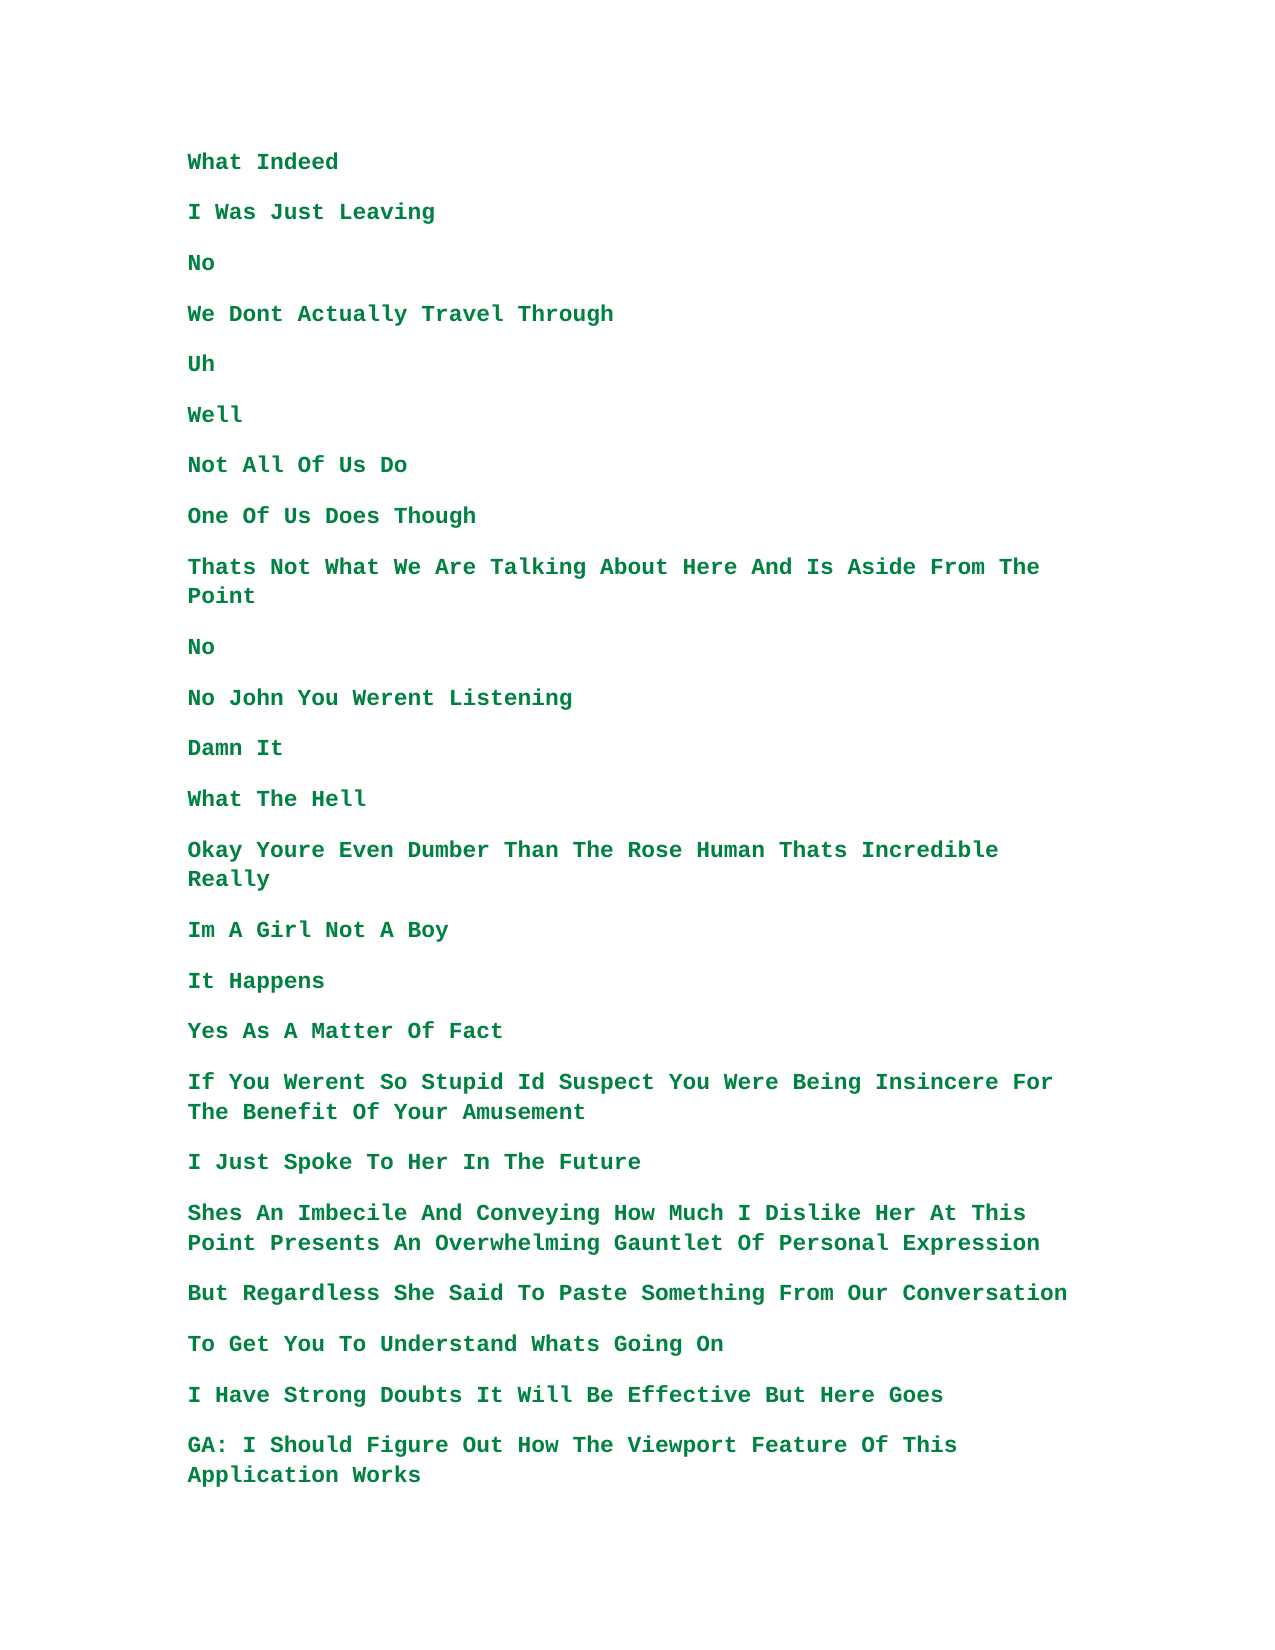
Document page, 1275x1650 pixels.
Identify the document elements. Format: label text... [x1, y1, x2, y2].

text Well [187, 403, 1087, 429]
text I Have Strong Doubts It Will Be Effective But Here Goes [187, 1383, 1087, 1409]
text Shes An Imbecile And Conveying How Much I Dislike Her At This Point Presents An Overwhelming Gauntlet Of Personal Expression [187, 1201, 1087, 1257]
text We Dont Actually Travel Through [187, 302, 1087, 328]
text What The Hell [187, 787, 1087, 813]
text I Was Just Leaving [187, 201, 1087, 227]
text To Get You To Understand Whats Going On [187, 1332, 1087, 1358]
text Uh [187, 352, 1087, 378]
text Okay Youre Even Dumber Than The Rose Human Thats Incredible Really [187, 838, 1087, 894]
text If You Werent So Stupid Id Suspect You Were Being Insincere For The Benefit Of Your Amusement [187, 1070, 1087, 1126]
text No [187, 635, 1087, 661]
text GA: I Should Figure Out How The Viewport Feature Of This Application Works [187, 1433, 1087, 1489]
text Not All Of Us Do [187, 454, 1087, 480]
text Damn It [187, 737, 1087, 763]
text What Indeed [187, 150, 1087, 176]
text One Of Us Does Though [187, 504, 1087, 530]
text Im A Girl Not A Boy [187, 918, 1087, 944]
text It Happens [187, 969, 1087, 995]
text Thats Not What We Are Talking About Here And Is Aside From The Point [187, 555, 1087, 611]
text But Regardless She Said To Paste Something From Our Conversation [187, 1282, 1087, 1308]
text Yes As A Matter Of Fact [187, 1019, 1087, 1046]
text No [187, 251, 1087, 277]
text No John You Werent Listening [187, 686, 1087, 712]
text I Just Spoke To Her In The Future [187, 1151, 1087, 1177]
